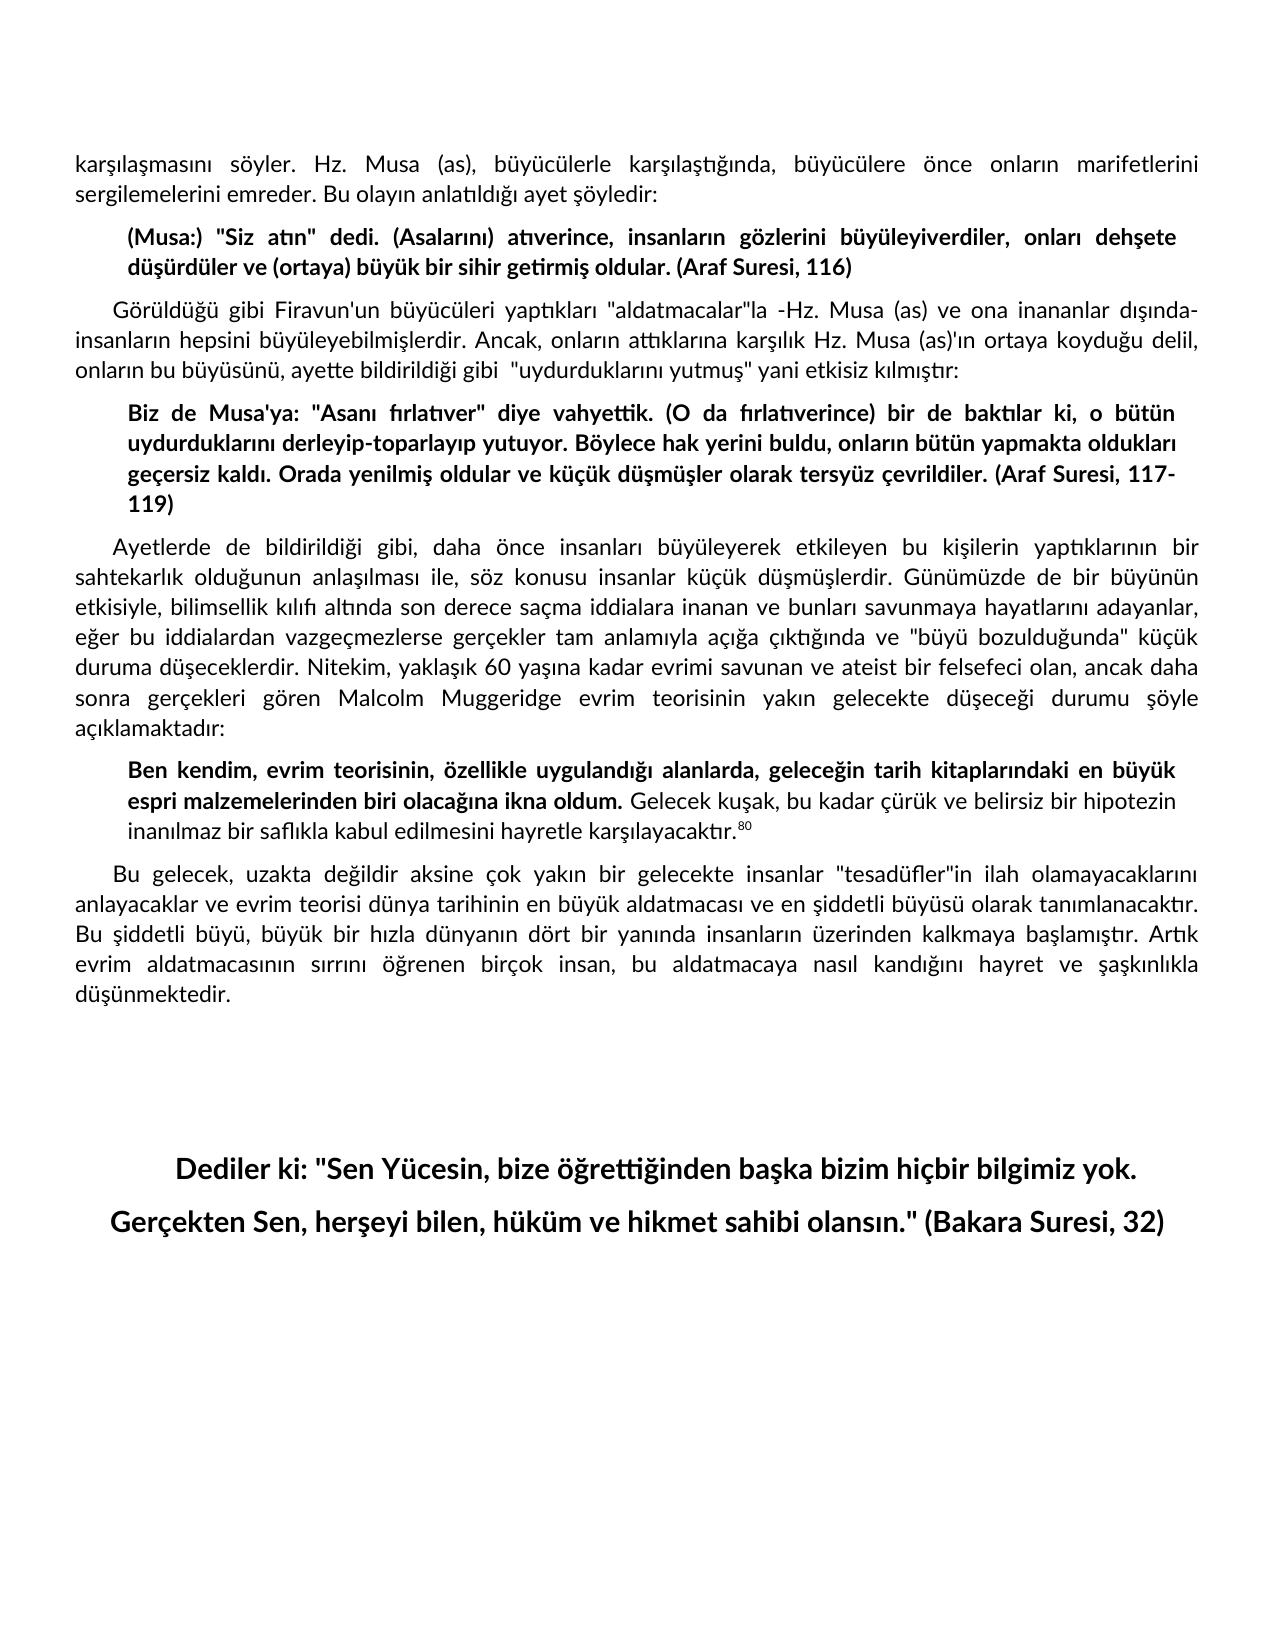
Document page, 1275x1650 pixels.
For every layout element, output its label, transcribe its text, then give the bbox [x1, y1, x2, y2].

text Dediler ki: "Sen Yücesin, bize öğrettiğinden başka bizim hiçbir bilgimiz yok. Gerçekten Sen, herşeyi bilen, hüküm ve hikmet sahibi olansın." (Bakara Suresi, 32) [75, 1151, 1200, 1238]
text karşılaşmasını söyler. Hz. Musa (as), büyücülerle karşılaştığında, büyücülere önce onların marifetlerini sergilemelerini emreder. Bu olayın anlatıldığı ayet şöyledir: [75, 150, 1200, 208]
text Biz de Musa'ya: "Asanı fırlatıver" diye vahyettik. (O da fırlatıverince) bir de baktılar ki, o bütün uydurduklarını derleyip-toparlayıp yutuyor. Böylece hak yerini buldu, onların bütün yapmakta oldukları geçersiz kaldı. Orada yenilmiş oldular ve küçük düşmüşler olarak tersyüz çevrildiler. (Araf Suresi, 117-119) [127, 399, 1177, 517]
text Ben kendim, evrim teorisinin, özellikle uygulandığı alanlarda, geleceğin tarih kitaplarındaki en büyük espri malzemelerinden biri olacağına ikna oldum. Gelecek kuşak, bu kadar çürük ve belirsiz bir hipotezin inanılmaz bir saflıkla kabul edilmesini hayretle karşılayacaktır.80 [127, 756, 1177, 844]
text (Musa:) "Siz atın" dedi. (Asalarını) atıverince, insanların gözlerini büyüleyiverdiler, onları dehşete düşürdüler ve (ortaya) büyük bir sihir getirmiş oldular. (Araf Suresi, 116) [127, 223, 1177, 281]
text Bu gelecek, uzakta değildir aksine çok yakın bir gelecekte insanlar "tesadüfler"in ilah olamayacaklarını anlayacaklar ve evrim teorisi dünya tarihinin en büyük aldatmacası ve en şiddetli büyüsü olarak tanımlanacaktır. Bu şiddetli büyü, büyük bir hızla dünyanın dört bir yanında insanların üzerinden kalkmaya başlamıştır. Artık evrim aldatmacasının sırrını öğrenen birçok insan, bu aldatmacaya nasıl kandığını hayret ve şaşkınlıkla düşünmektedir. [75, 859, 1200, 1008]
text Görüldüğü gibi Firavun'un büyücüleri yaptıkları "aldatmacalar"la -Hz. Musa (as) ve ona inananlar dışında- insanların hepsini büyüleyebilmişlerdir. Ancak, onların attıklarına karşılık Hz. Musa (as)'ın ortaya koyduğu delil, onların bu büyüsünü, ayette bildirildiği gibi "uydurduklarını yutmuş" yani etkisiz kılmıştır: [75, 296, 1200, 384]
text Ayetlerde de bildirildiği gibi, daha önce insanları büyüleyerek etkileyen bu kişilerin yaptıklarının bir sahtekarlık olduğunun anlaşılması ile, söz konusu insanlar küçük düşmüşlerdir. Günümüzde de bir büyünün etkisiyle, bilimsellik kılıfı altında son derece saçma iddialara inanan ve bunları savunmaya hayatlarını adayanlar, eğer bu iddialardan vazgeçmezlerse gerçekler tam anlamıyla açığa çıktığında ve "büyü bozulduğunda" küçük duruma düşeceklerdir. Nitekim, yaklaşık 60 yaşına kadar evrimi savunan ve ateist bir felsefeci olan, ancak daha sonra gerçekleri gören Malcolm Muggeridge evrim teorisinin yakın gelecekte düşeceği durumu şöyle açıklamaktadır: [75, 532, 1200, 741]
